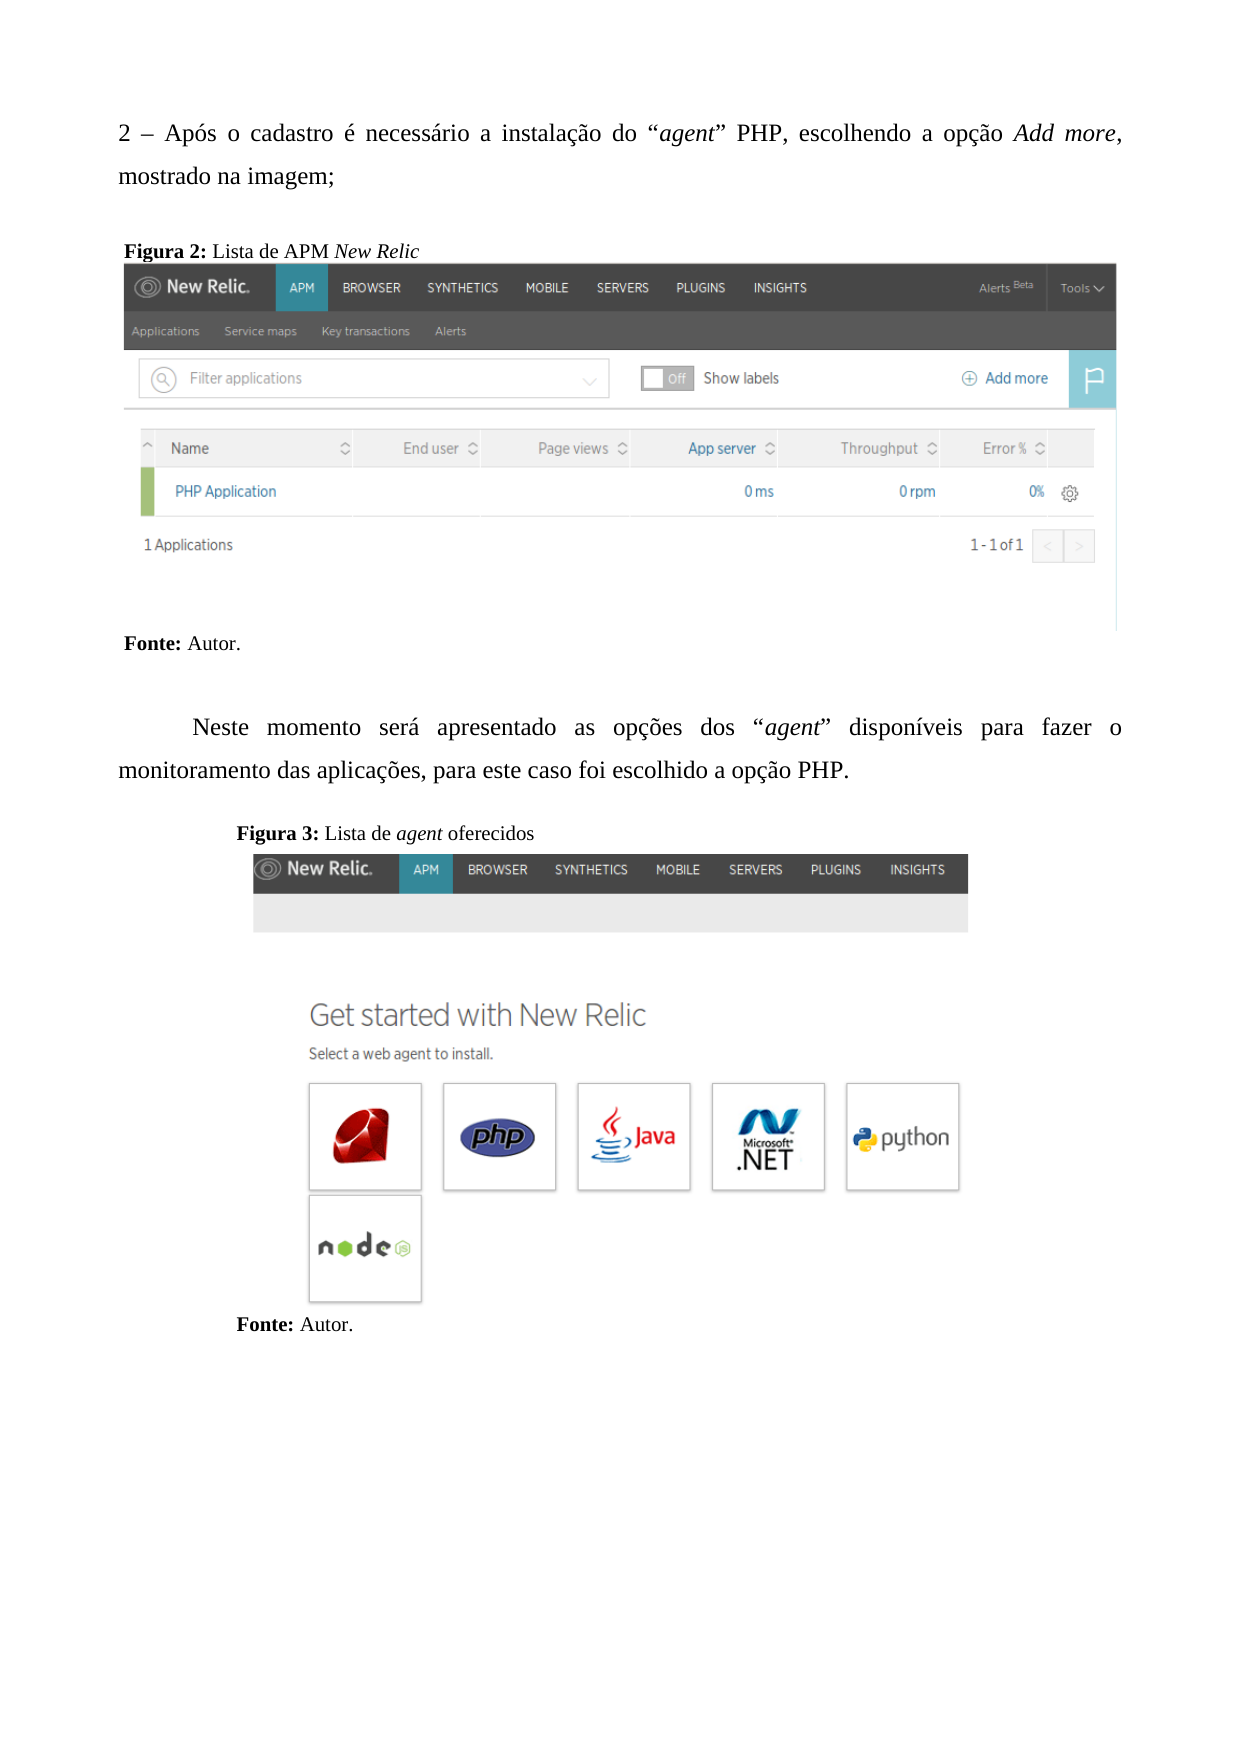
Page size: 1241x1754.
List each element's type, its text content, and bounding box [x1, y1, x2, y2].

text Neste momento será apresentado as opções dos “agent” disponíveis para fazer o monitoramento das aplicações, para este caso foi escolhido a opção PHP. [118, 712, 1122, 784]
picture [253, 854, 969, 1312]
text Fonte: Autor. [124, 631, 1116, 654]
text Figura 3: Lista de agent oferecidos [236, 821, 972, 845]
text Figura 2: Lista de APM New Relic [124, 239, 1116, 262]
text Fonte: Autor. [236, 870, 972, 1336]
picture [123, 262, 1117, 631]
text 2 – Após o cadastro é necessário a instalação do “agent” PHP, escolhendo a opção Add more, mostrado na imagem; [118, 118, 1122, 190]
